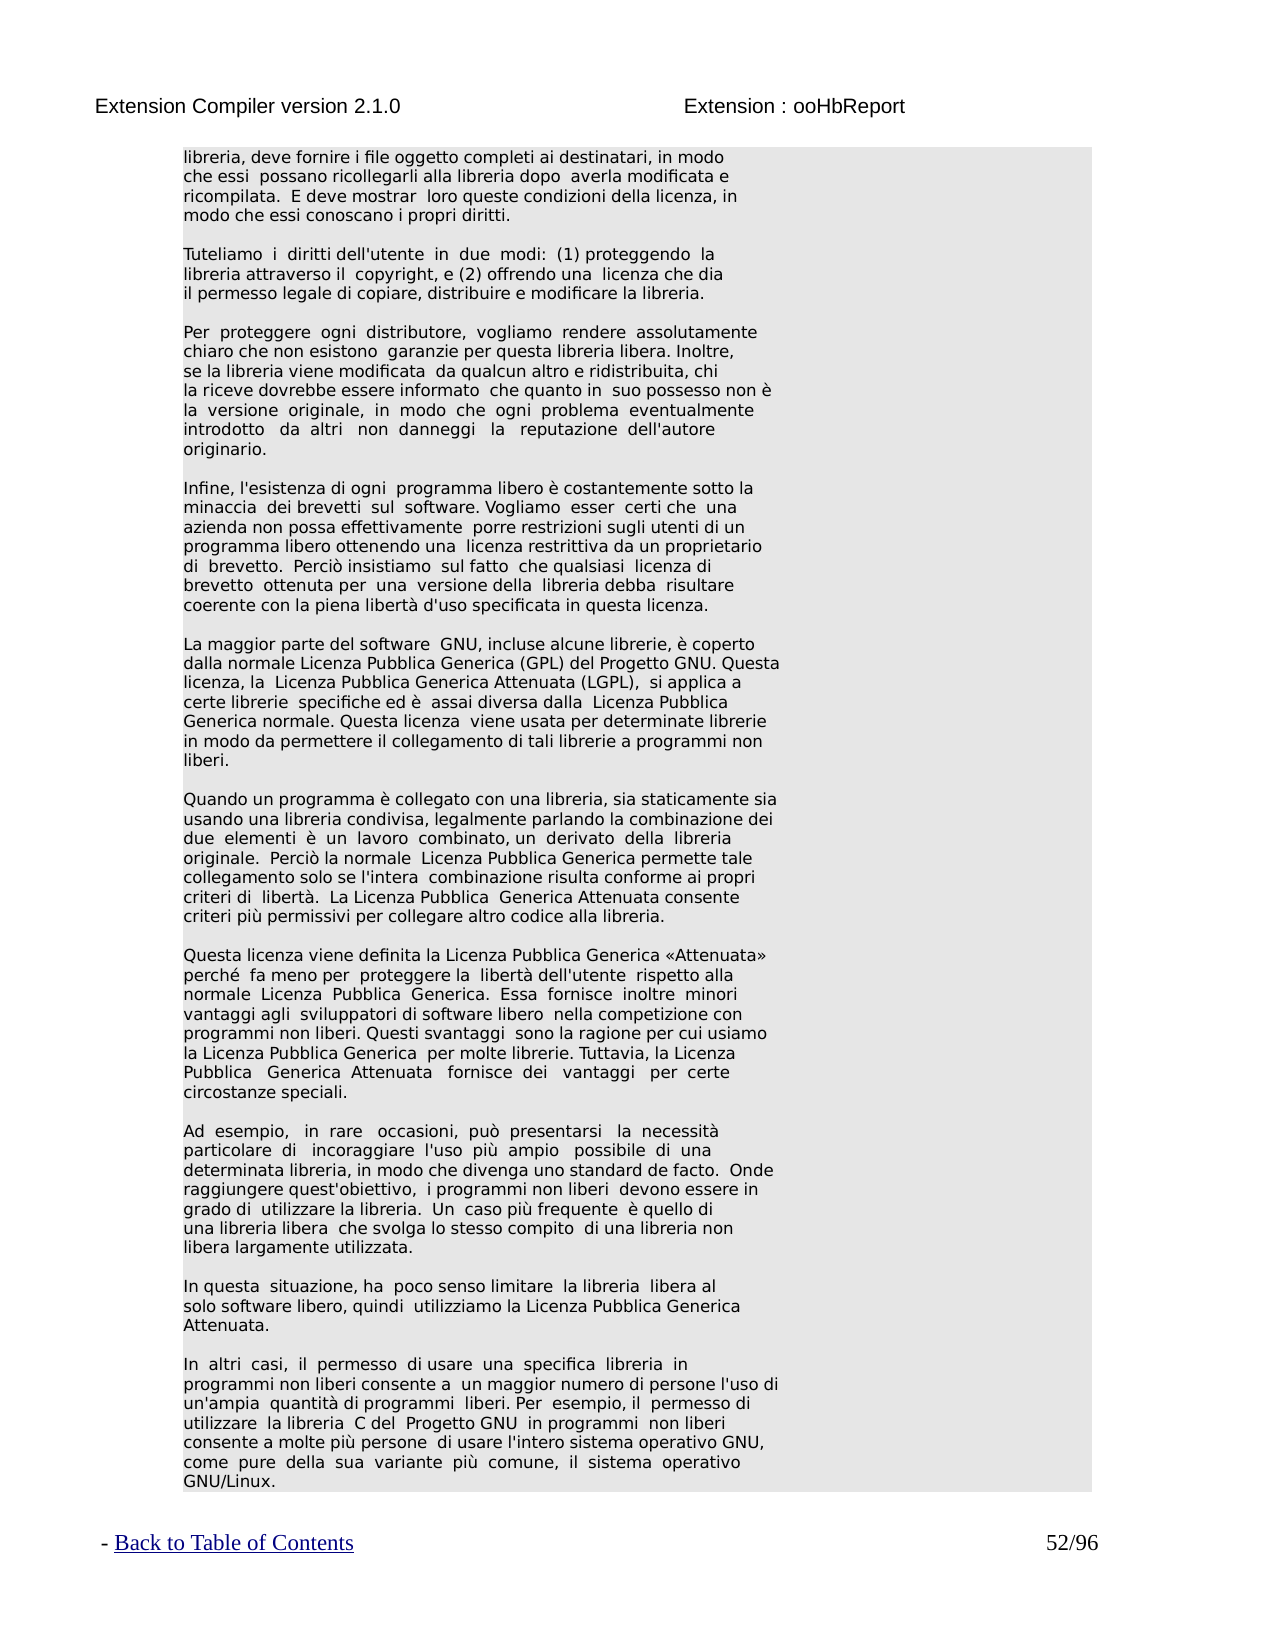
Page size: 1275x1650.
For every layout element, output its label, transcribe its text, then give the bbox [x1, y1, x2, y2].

text introdotto da altri non danneggi la reputazione dell'autore [183, 420, 1092, 440]
text vantaggi agli sviluppatori di software libero nella competizione con [183, 1004, 1092, 1024]
text Tuteliamo i diritti dell'utente in due modi: (1) proteggendo la [183, 245, 1092, 264]
text in modo da permettere il collegamento di tali librerie a programmi non [183, 732, 1092, 751]
text Infine, l'esistenza di ogni programma libero è costantemente sotto la [183, 479, 1092, 498]
text di brevetto. Perciò insistiamo sul fatto che qualsiasi licenza di [183, 557, 1092, 576]
text minaccia dei brevetti sul software. Vogliamo esser certi che una [183, 498, 1092, 518]
text GNU/Linux. [183, 1472, 1092, 1492]
text programma libero ottenendo una licenza restrittiva da un proprietario [183, 537, 1092, 557]
text consente a molte più persone di usare l'intero sistema operativo GNU, [183, 1433, 1092, 1453]
text particolare di incoraggiare l'uso più ampio possibile di una [183, 1141, 1092, 1160]
text il permesso legale di copiare, distribuire e modificare la libreria. [183, 284, 1092, 303]
text circostanze speciali. [183, 1082, 1092, 1102]
text la Licenza Pubblica Generica per molte librerie. Tuttavia, la Licenza [183, 1043, 1092, 1063]
text brevetto ottenuta per una versione della libreria debba risultare [183, 576, 1092, 596]
text libera largamente utilizzata. [183, 1238, 1092, 1258]
text Per proteggere ogni distributore, vogliamo rendere assolutamente [183, 323, 1092, 342]
text Quando un programma è collegato con una libreria, sia staticamente sia [183, 790, 1092, 810]
text solo software libero, quindi utilizziamo la Licenza Pubblica Generica [183, 1297, 1092, 1316]
text normale Licenza Pubblica Generica. Essa fornisce inoltre minori [183, 985, 1092, 1004]
text originale. Perciò la normale Licenza Pubblica Generica permette tale [183, 849, 1092, 868]
text Attenuata. [183, 1316, 1092, 1336]
text coerente con la piena libertà d'uso specificata in questa licenza. [183, 596, 1092, 615]
text chiaro che non esistono garanzie per questa libreria libera. Inoltre, [183, 342, 1092, 362]
text due elementi è un lavoro combinato, un derivato della libreria [183, 829, 1092, 849]
text come pure della sua variante più comune, il sistema operativo [183, 1453, 1092, 1472]
text raggiungere quest'obiettivo, i programmi non liberi devono essere in [183, 1180, 1092, 1199]
text ricompilata. E deve mostrar loro queste condizioni della licenza, in [183, 186, 1092, 206]
text usando una libreria condivisa, legalmente parlando la combinazione dei [183, 810, 1092, 829]
text Ad esempio, in rare occasioni, può presentarsi la necessità [183, 1121, 1092, 1141]
text programmi non liberi consente a un maggior numero di persone l'uso di [183, 1375, 1092, 1394]
text In altri casi, il permesso di usare una specifica libreria in [183, 1355, 1092, 1375]
text criteri di libertà. La Licenza Pubblica Generica Attenuata consente [183, 888, 1092, 907]
text La maggior parte del software GNU, incluse alcune librerie, è coperto [183, 634, 1092, 654]
text Pubblica Generica Attenuata fornisce dei vantaggi per certe [183, 1063, 1092, 1082]
text grado di utilizzare la libreria. Un caso più frequente è quello di [183, 1199, 1092, 1219]
text dalla normale Licenza Pubblica Generica (GPL) del Progetto GNU. Questa [183, 654, 1092, 673]
text modo che essi conoscano i propri diritti. [183, 206, 1092, 225]
text azienda non possa effettivamente porre restrizioni sugli utenti di un [183, 518, 1092, 537]
text Generica normale. Questa licenza viene usata per determinate librerie [183, 712, 1092, 732]
text programmi non liberi. Questi svantaggi sono la ragione per cui usiamo [183, 1024, 1092, 1043]
text utilizzare la libreria C del Progetto GNU in programmi non liberi [183, 1414, 1092, 1433]
text certe librerie specifiche ed è assai diversa dalla Licenza Pubblica [183, 693, 1092, 712]
text se la libreria viene modificata da qualcun altro e ridistribuita, chi [183, 362, 1092, 381]
text la versione originale, in modo che ogni problema eventualmente [183, 401, 1092, 420]
text liberi. [183, 751, 1092, 771]
text un'ampia quantità di programmi liberi. Per esempio, il permesso di [183, 1394, 1092, 1414]
text la riceve dovrebbe essere informato che quanto in suo possesso non è [183, 381, 1092, 401]
text determinata libreria, in modo che divenga uno standard de facto. Onde [183, 1160, 1092, 1180]
text criteri più permissivi per collegare altro codice alla libreria. [183, 907, 1092, 927]
text In questa situazione, ha poco senso limitare la libreria libera al [183, 1277, 1092, 1297]
text libreria, deve fornire i file oggetto completi ai destinatari, in modo [183, 147, 1092, 167]
text libreria attraverso il copyright, e (2) offrendo una licenza che dia [183, 264, 1092, 284]
text licenza, la Licenza Pubblica Generica Attenuata (LGPL), si applica a [183, 673, 1092, 693]
text una libreria libera che svolga lo stesso compito di una libreria non [183, 1219, 1092, 1238]
text perché fa meno per proteggere la libertà dell'utente rispetto alla [183, 966, 1092, 985]
text che essi possano ricollegarli alla libreria dopo averla modificata e [183, 167, 1092, 186]
text Questa licenza viene definita la Licenza Pubblica Generica «Attenuata» [183, 946, 1092, 966]
text collegamento solo se l'intera combinazione risulta conforme ai propri [183, 868, 1092, 888]
text originario. [183, 440, 1092, 459]
